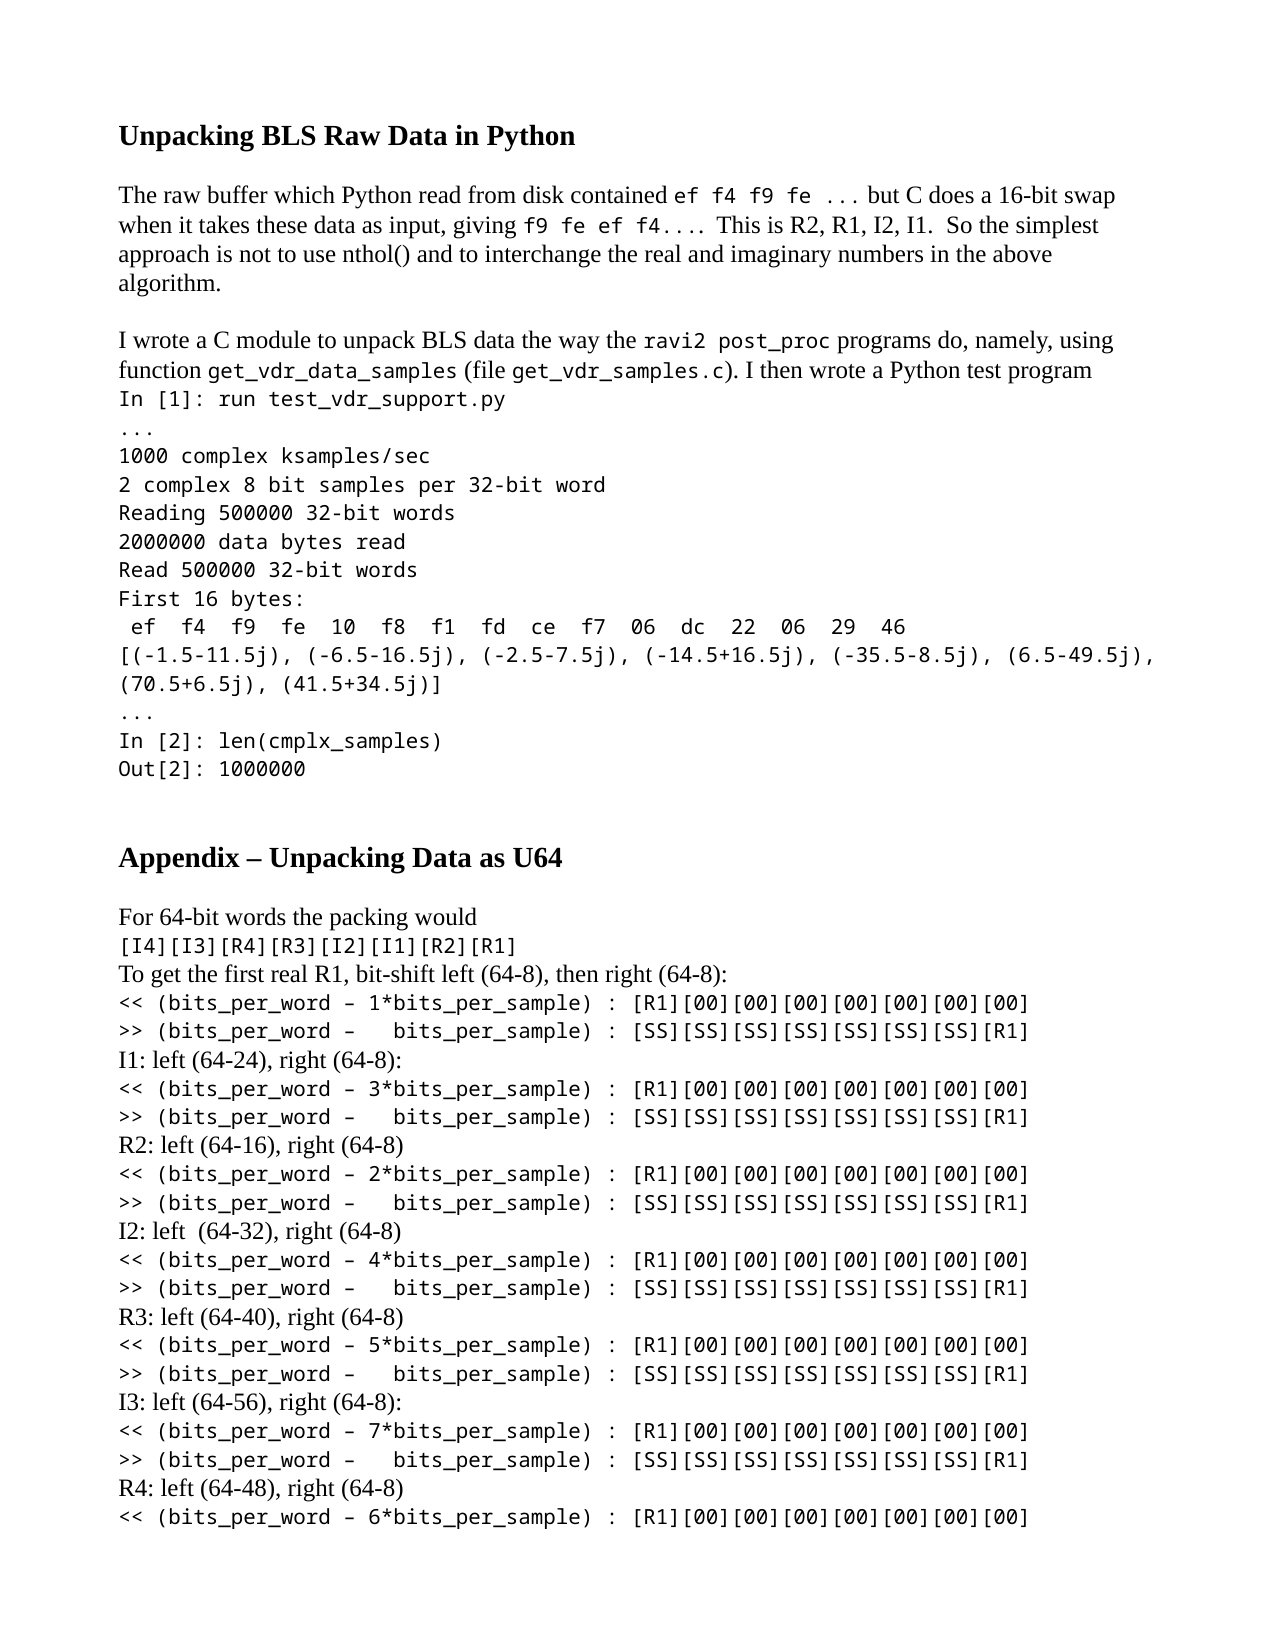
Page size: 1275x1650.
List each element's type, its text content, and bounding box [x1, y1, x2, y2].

text >> (bits_per_word – bits_per_sample) : [SS][SS][SS][SS][SS][SS][SS][R1] [118, 1445, 1157, 1473]
text R3: left (64-40), right (64-8) [118, 1302, 1157, 1331]
text << (bits_per_word – 2*bits_per_sample) : [R1][00][00][00][00][00][00][00] [118, 1159, 1157, 1188]
text I wrote a C module to unpack BLS data the way the ravi2 post_proc programs do, namely, using function get_vdr_data_samples (file get_vdr_samples.c). I then wrote a Python test program [118, 326, 1157, 384]
text Appendix – Unpacking Data as U64 [118, 840, 1157, 874]
text R2: left (64-16), right (64-8) [118, 1131, 1157, 1159]
text Out[2]: 1000000 [118, 754, 1157, 783]
text ... [118, 697, 1157, 726]
text In [2]: len(cmplx_samples) [118, 726, 1157, 754]
text >> (bits_per_word – bits_per_sample) : [SS][SS][SS][SS][SS][SS][SS][R1] [118, 1359, 1157, 1387]
text I3: left (64-56), right (64-8): [118, 1387, 1157, 1416]
text << (bits_per_word – 1*bits_per_sample) : [R1][00][00][00][00][00][00][00] [118, 988, 1157, 1017]
text I2: left (64-32), right (64-8) [118, 1216, 1157, 1245]
text << (bits_per_word – 7*bits_per_sample) : [R1][00][00][00][00][00][00][00] [118, 1416, 1157, 1445]
text 2 complex 8 bit samples per 32-bit word [118, 470, 1157, 498]
text >> (bits_per_word – bits_per_sample) : [SS][SS][SS][SS][SS][SS][SS][R1] [118, 1188, 1157, 1216]
text In [1]: run test_vdr_support.py [118, 384, 1157, 413]
text ... [118, 413, 1157, 441]
text ef f4 f9 fe 10 f8 f1 fd ce f7 06 dc 22 06 29 46 [118, 612, 1157, 641]
text << (bits_per_word – 4*bits_per_sample) : [R1][00][00][00][00][00][00][00] [118, 1245, 1157, 1273]
text For 64-bit words the packing would [118, 902, 1157, 931]
text >> (bits_per_word – bits_per_sample) : [SS][SS][SS][SS][SS][SS][SS][R1] [118, 1102, 1157, 1131]
text First 16 bytes: [118, 584, 1157, 612]
text Read 500000 32-bit words [118, 555, 1157, 584]
text >> (bits_per_word – bits_per_sample) : [SS][SS][SS][SS][SS][SS][SS][R1] [118, 1273, 1157, 1302]
text Unpacking BLS Raw Data in Python [118, 118, 1157, 152]
text 1000 complex ksamples/sec [118, 441, 1157, 470]
text >> (bits_per_word – bits_per_sample) : [SS][SS][SS][SS][SS][SS][SS][R1] [118, 1017, 1157, 1045]
text << (bits_per_word – 3*bits_per_sample) : [R1][00][00][00][00][00][00][00] [118, 1074, 1157, 1102]
text 2000000 data bytes read [118, 527, 1157, 555]
text To get the first real R1, bit-shift left (64-8), then right (64-8): [118, 959, 1157, 988]
text I1: left (64-24), right (64-8): [118, 1045, 1157, 1074]
text << (bits_per_word – 6*bits_per_sample) : [R1][00][00][00][00][00][00][00] [118, 1502, 1157, 1530]
text R4: left (64-48), right (64-8) [118, 1473, 1157, 1502]
text << (bits_per_word – 5*bits_per_sample) : [R1][00][00][00][00][00][00][00] [118, 1331, 1157, 1359]
text [I4][I3][R4][R3][I2][I1][R2][R1] [118, 931, 1157, 959]
text Reading 500000 32-bit words [118, 498, 1157, 527]
text [(-1.5-11.5j), (-6.5-16.5j), (-2.5-7.5j), (-14.5+16.5j), (-35.5-8.5j), (6.5-49.5j), (70.5+6.5j), (41.5+34.5j)] [118, 641, 1157, 697]
text The raw buffer which Python read from disk contained ef f4 f9 fe ... but C does a 16-bit swap when it takes these data as input, giving f9 fe ef f4.... This is R2, R1, I2, I1. So the simplest approach is not to use nthol() and to interchange the real and imaginary numbers in the above algorithm. [118, 180, 1157, 297]
